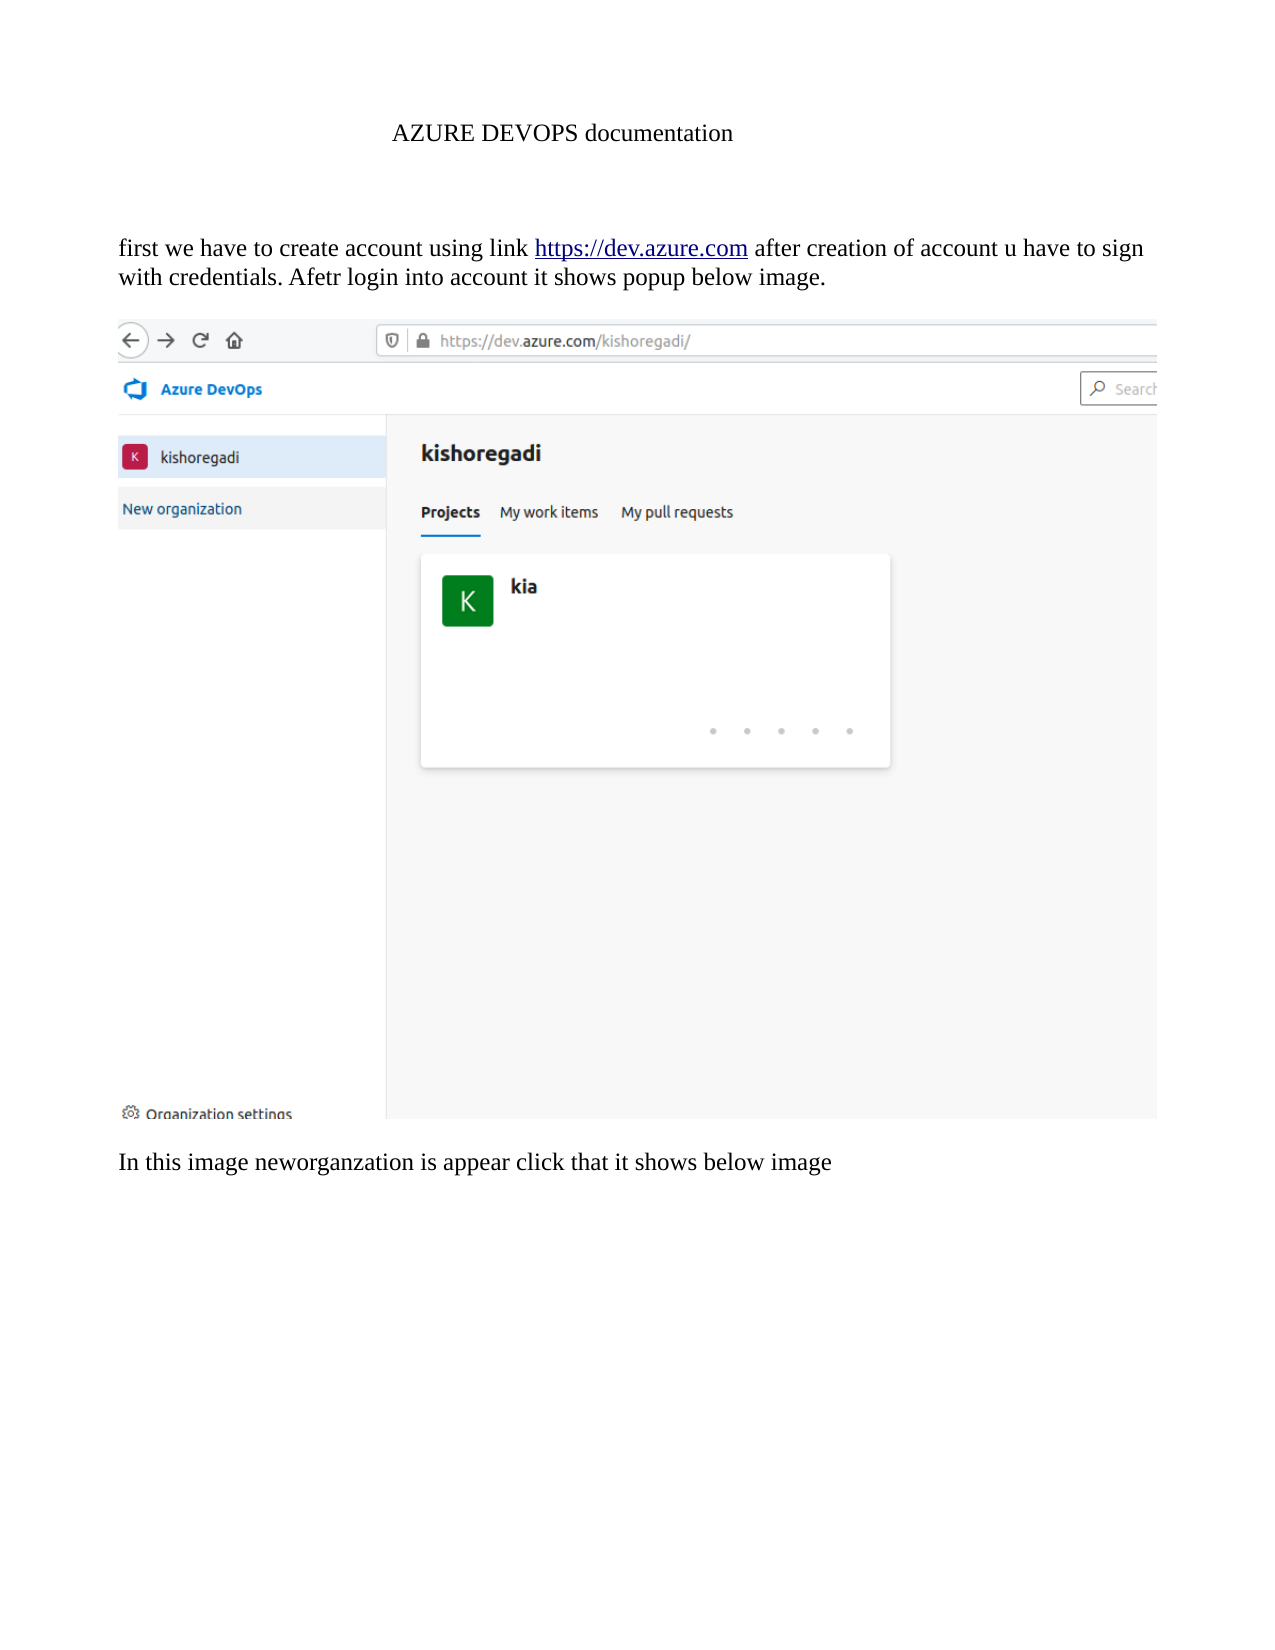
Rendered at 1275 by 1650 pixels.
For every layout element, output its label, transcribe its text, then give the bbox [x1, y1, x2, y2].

text In this image neworganzation is appear click that it shows below image [118, 1147, 1157, 1176]
text AZURE DEVOPS documentation [118, 118, 1157, 147]
text first we have to create account using link https://dev.azure.com after creation of account u have to sign with credentials. Afetr login into account it shows popup below image. [118, 233, 1157, 291]
picture [118, 319, 1157, 1119]
